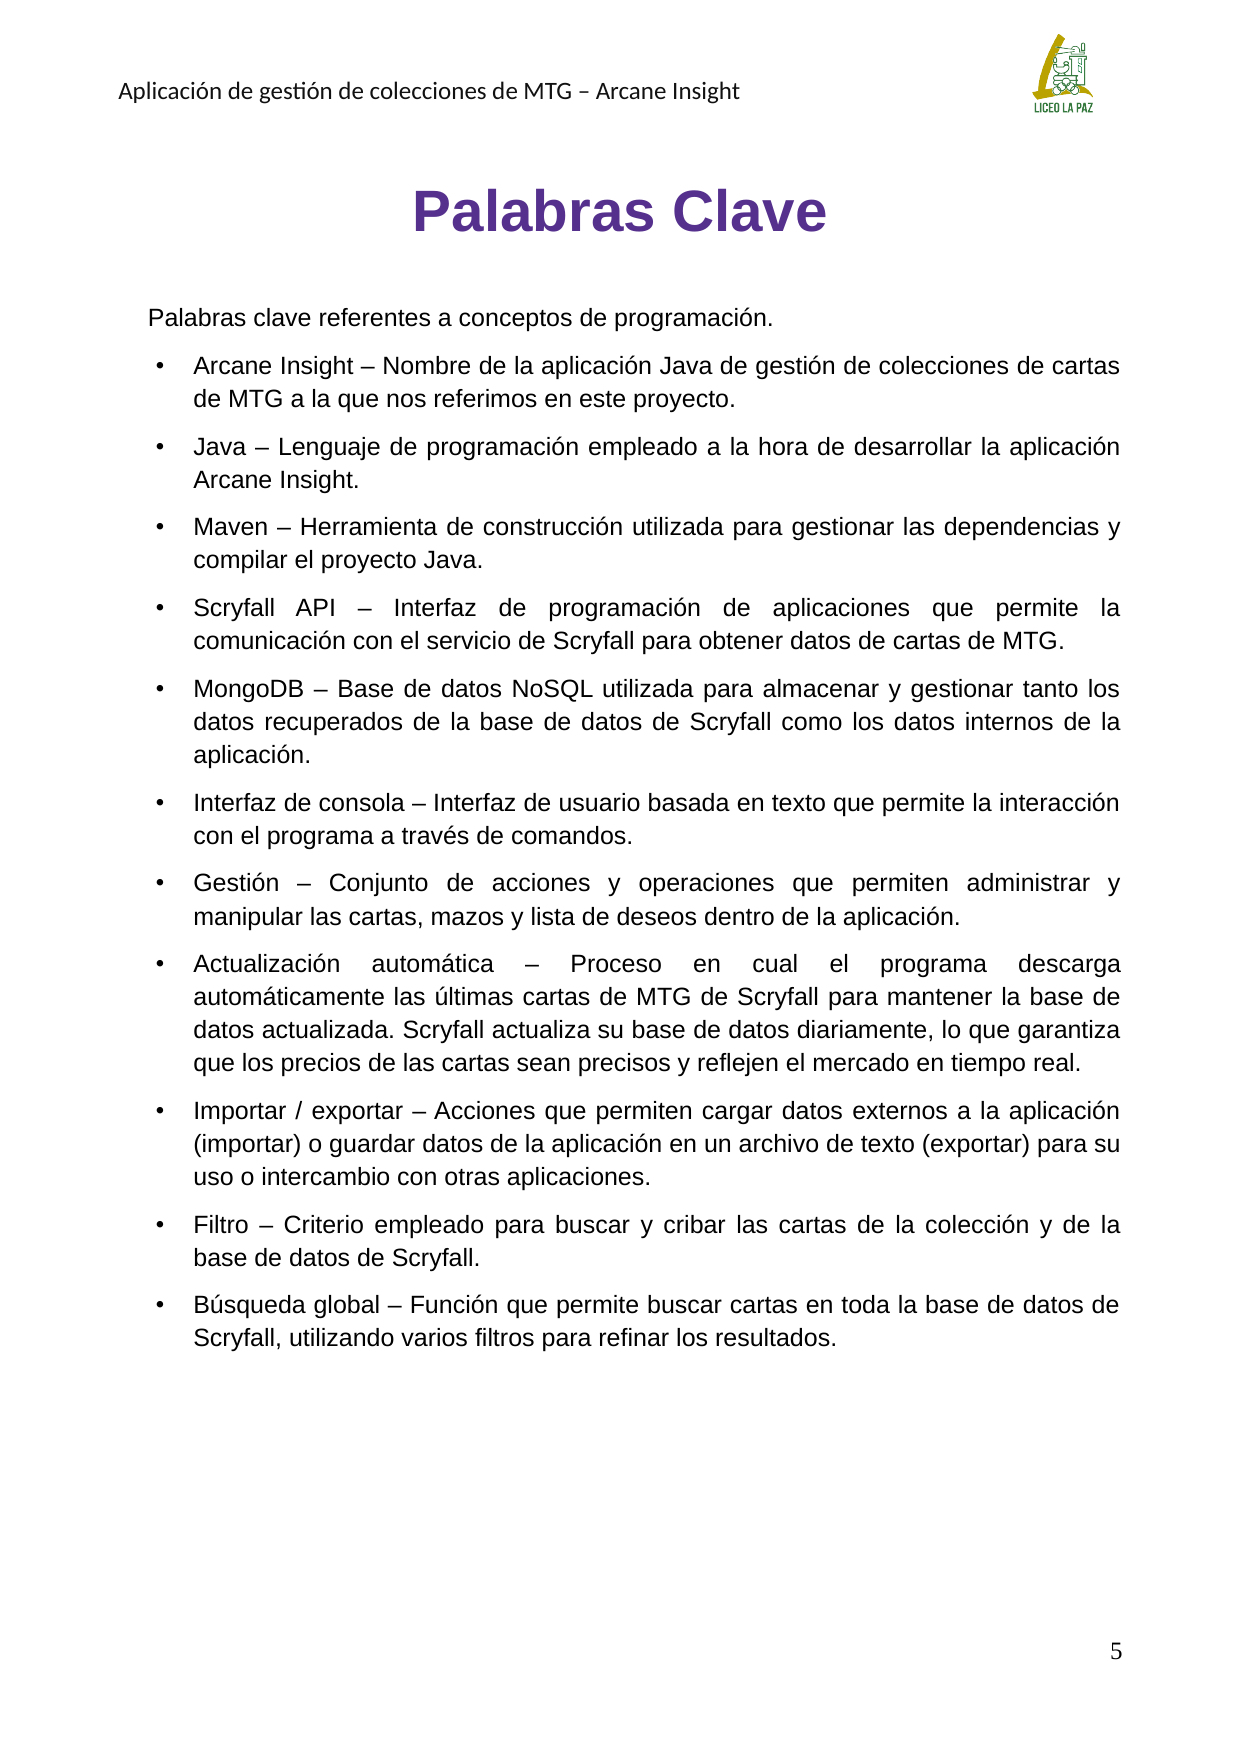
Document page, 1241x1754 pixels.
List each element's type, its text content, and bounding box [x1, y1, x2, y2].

subtitle Palabras Clave [118, 118, 1122, 303]
list Gestión – Conjunto de acciones y operaciones que permiten administrar y manipular las cartas, mazos y lista de deseos dentro de la aplicación. [156, 868, 1122, 930]
list Interfaz de consola – Interfaz de usuario basada en texto que permite la interacción con el programa a través de comandos. [156, 788, 1122, 849]
list Importar / exportar – Acciones que permiten cargar datos externos a la aplicación (importar) o guardar datos de la aplicación en un archivo de texto (exportar) para su uso o intercambio con otras aplicaciones. [156, 1096, 1122, 1191]
list Arcane Insight – Nombre de la aplicación Java de gestión de colecciones de cartas de MTG a la que nos referimos en este proyecto. [156, 351, 1122, 413]
picture [1025, 26, 1100, 121]
list Scryfall API – Interfaz de programación de aplicaciones que permite la comunicación con el servicio de Scryfall para obtener datos de cartas de MTG. [156, 593, 1122, 655]
list Java – Lenguaje de programación empleado a la hora de desarrollar la aplicación Arcane Insight. [156, 432, 1122, 493]
list Maven – Herramienta de construcción utilizada para gestionar las dependencias y compilar el proyecto Java. [156, 512, 1122, 574]
list Búsqueda global – Función que permite buscar cartas en toda la base de datos de Scryfall, utilizando varios filtros para refinar los resultados. [156, 1290, 1122, 1352]
list MongoDB – Base de datos NoSQL utilizada para almacenar y gestionar tanto los datos recuperados de la base de datos de Scryfall como los datos internos de la aplicación. [156, 674, 1122, 769]
text Palabras clave referentes a conceptos de programación. [118, 303, 1122, 332]
list Filtro – Criterio empleado para buscar y cribar las cartas de la colección y de la base de datos de Scryfall. [156, 1209, 1122, 1271]
list Actualización automática – Proceso en cual el programa descarga automáticamente las últimas cartas de MTG de Scryfall para mantener la base de datos actualizada. Scryfall actualiza su base de datos diariamente, lo que garantiza que los precios de las cartas sean precisos y reflejen el mercado en tiempo real. [156, 949, 1122, 1077]
